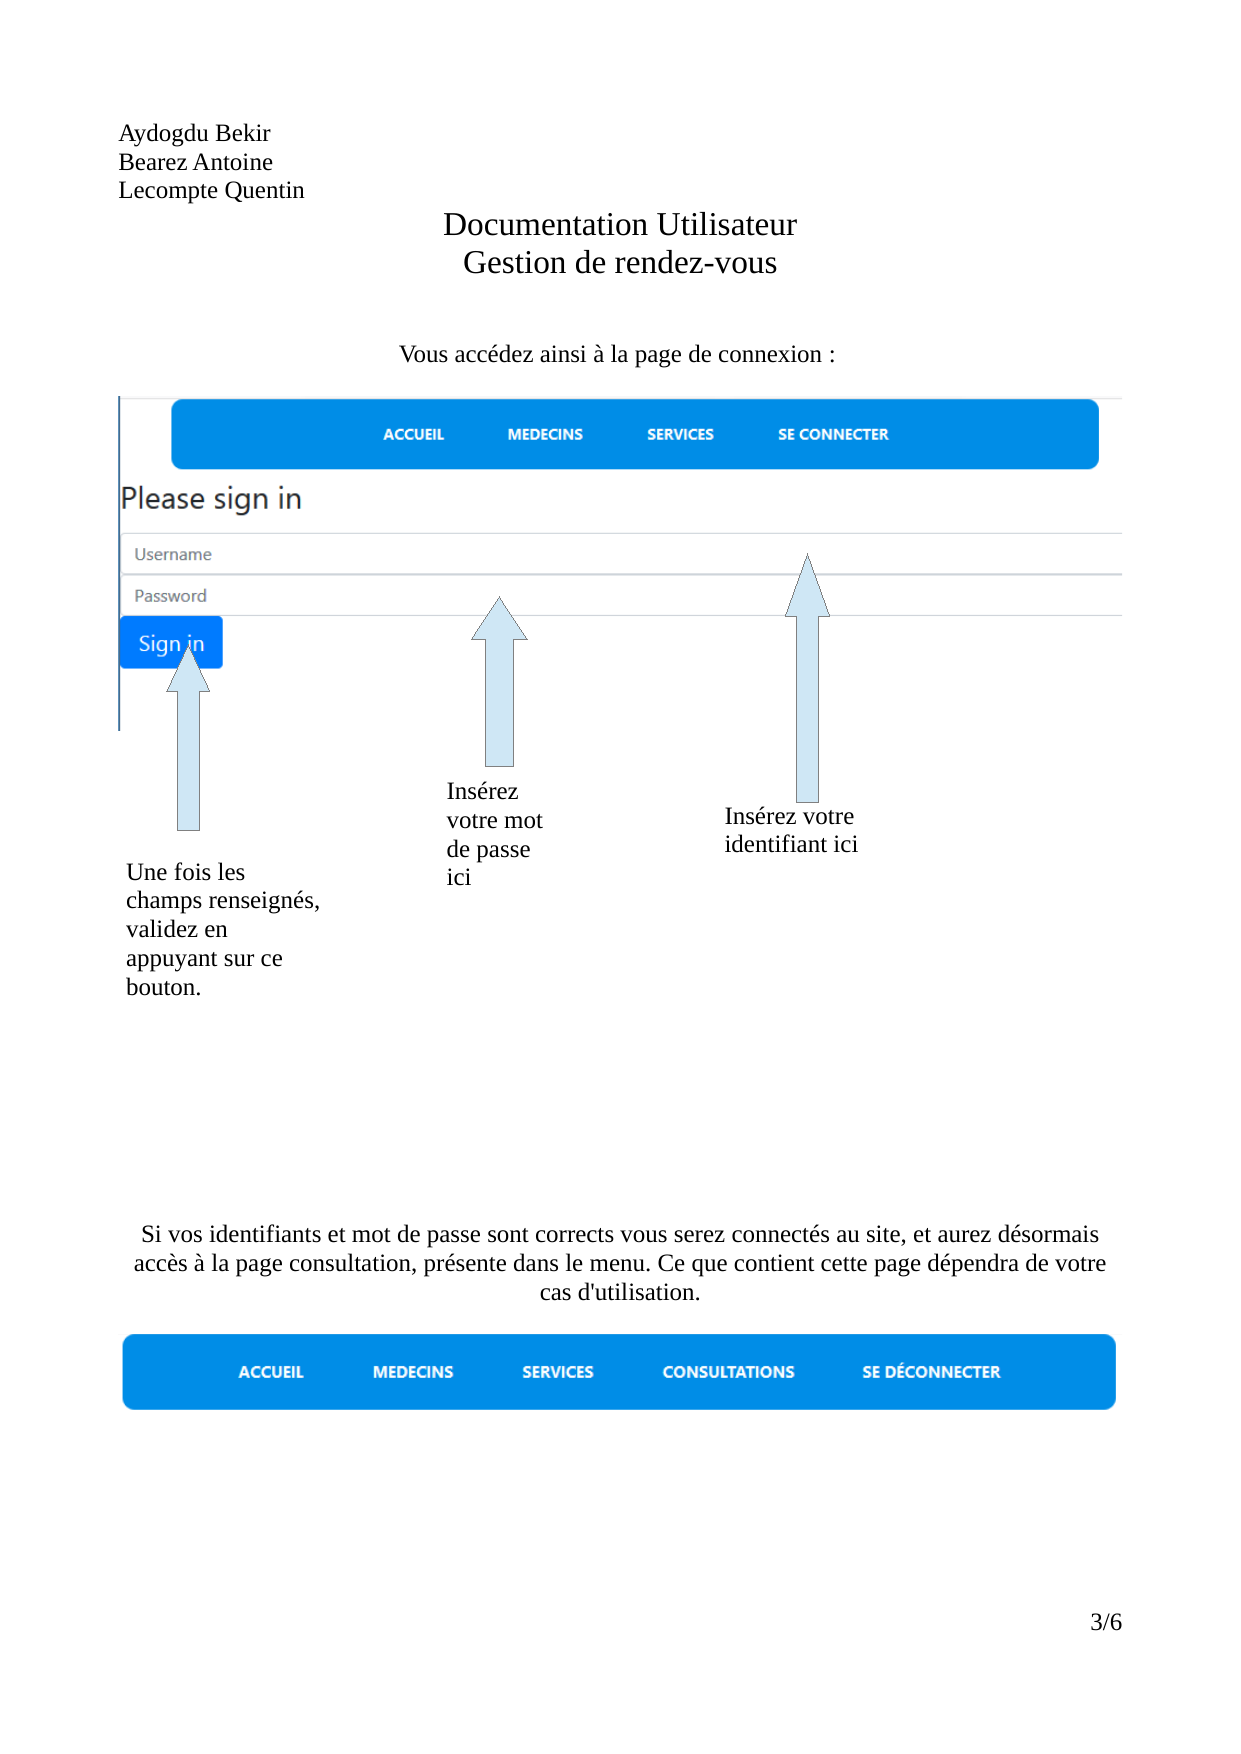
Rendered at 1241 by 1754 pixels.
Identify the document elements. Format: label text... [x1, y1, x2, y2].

text Vous accédez ainsi à la page de connexion : [118, 339, 1122, 368]
picture [118, 396, 1123, 731]
picture [118, 1334, 1123, 1417]
text Si vos identifiants et mot de passe sont corrects vous serez connectés au site, et aurez désormais accès à la page consultation, présente dans le menu. Ce que contient cette page dépendra de votre cas d'utilisation. [118, 1219, 1122, 1305]
